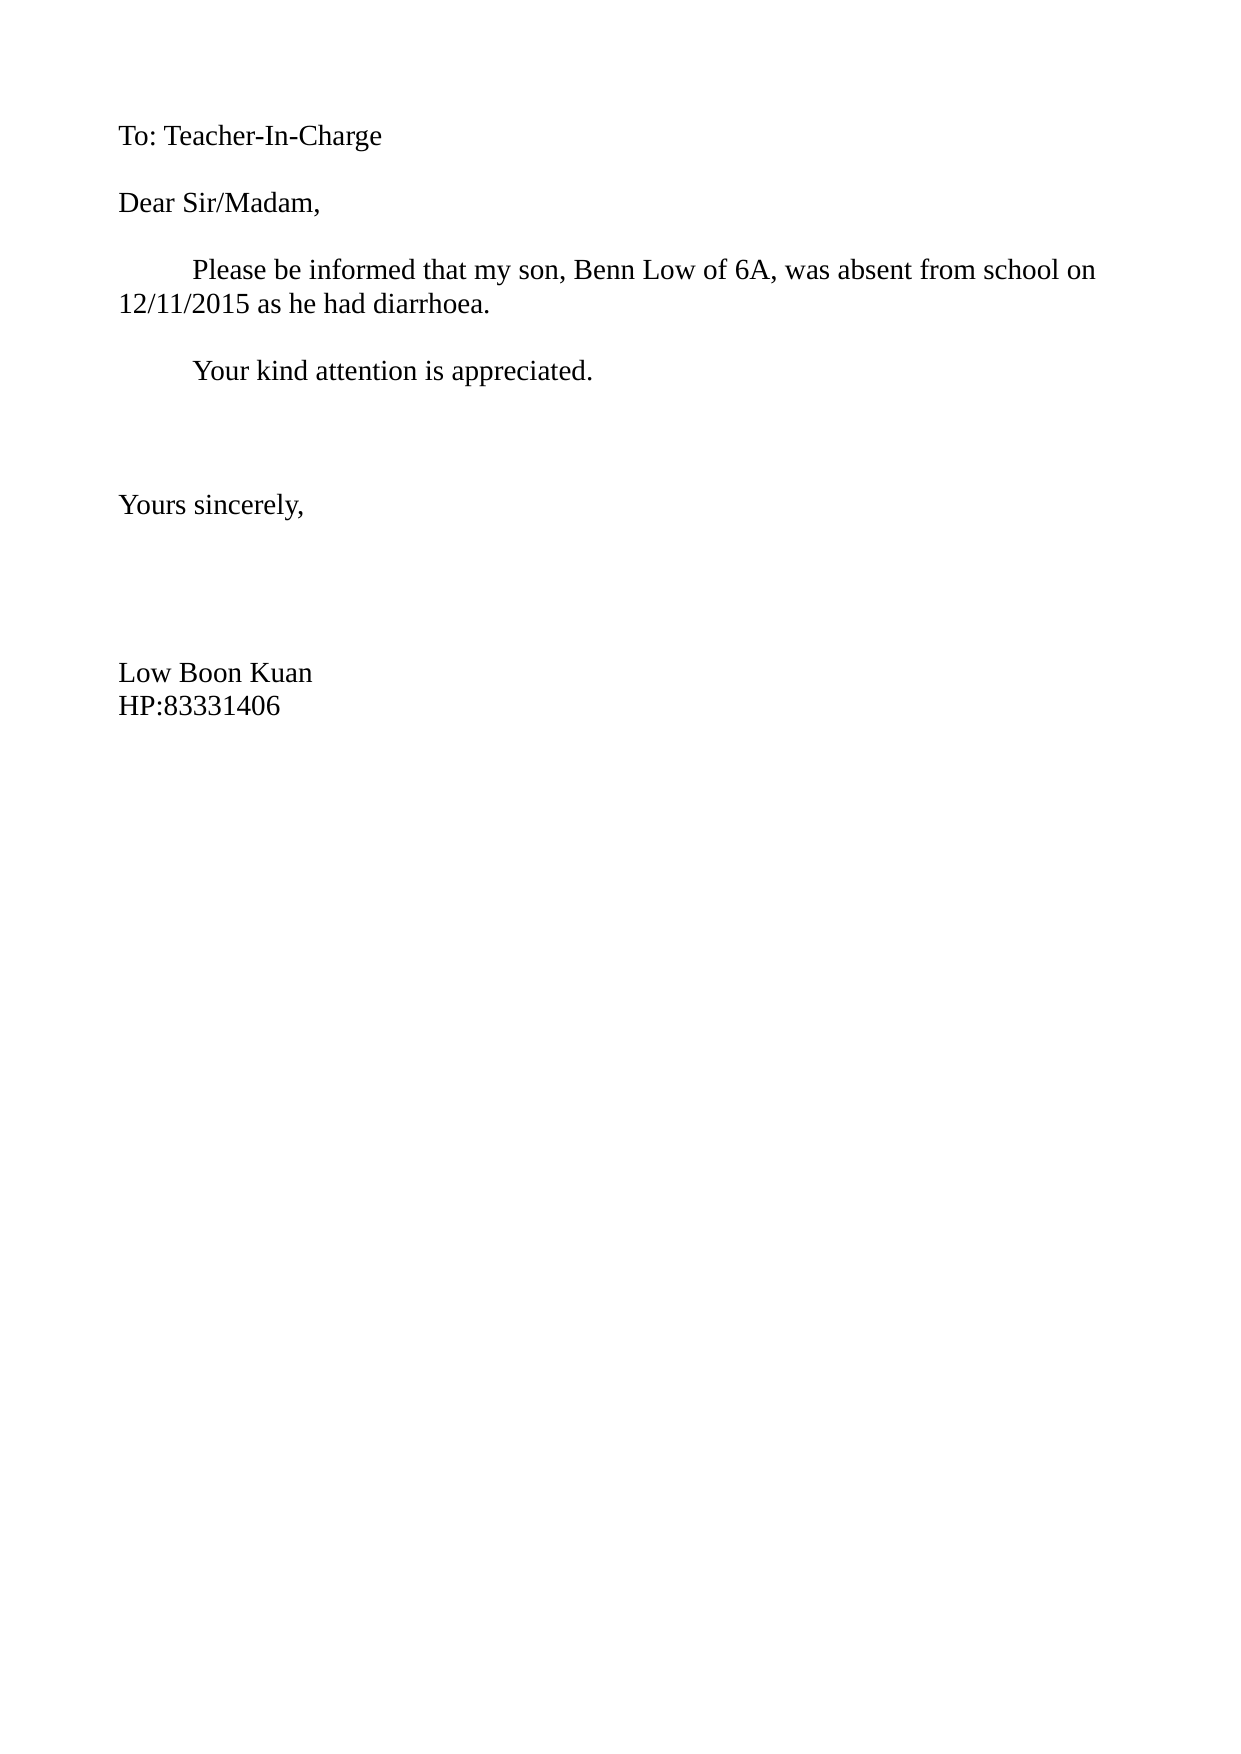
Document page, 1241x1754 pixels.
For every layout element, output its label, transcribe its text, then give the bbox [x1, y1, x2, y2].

text Dear Sir/Madam, [118, 185, 1122, 219]
text Please be informed that my son, Benn Low of 6A, was absent from school on 12/11/2015 as he had diarrhoea. [118, 252, 1122, 319]
text Your kind attention is appreciated. [118, 353, 1122, 386]
text Yours sincerely, [118, 487, 1122, 521]
text HP:83331406 [118, 688, 1122, 722]
text To: Teacher-In-Charge [118, 118, 1122, 152]
text Low Boon Kuan [118, 655, 1122, 688]
